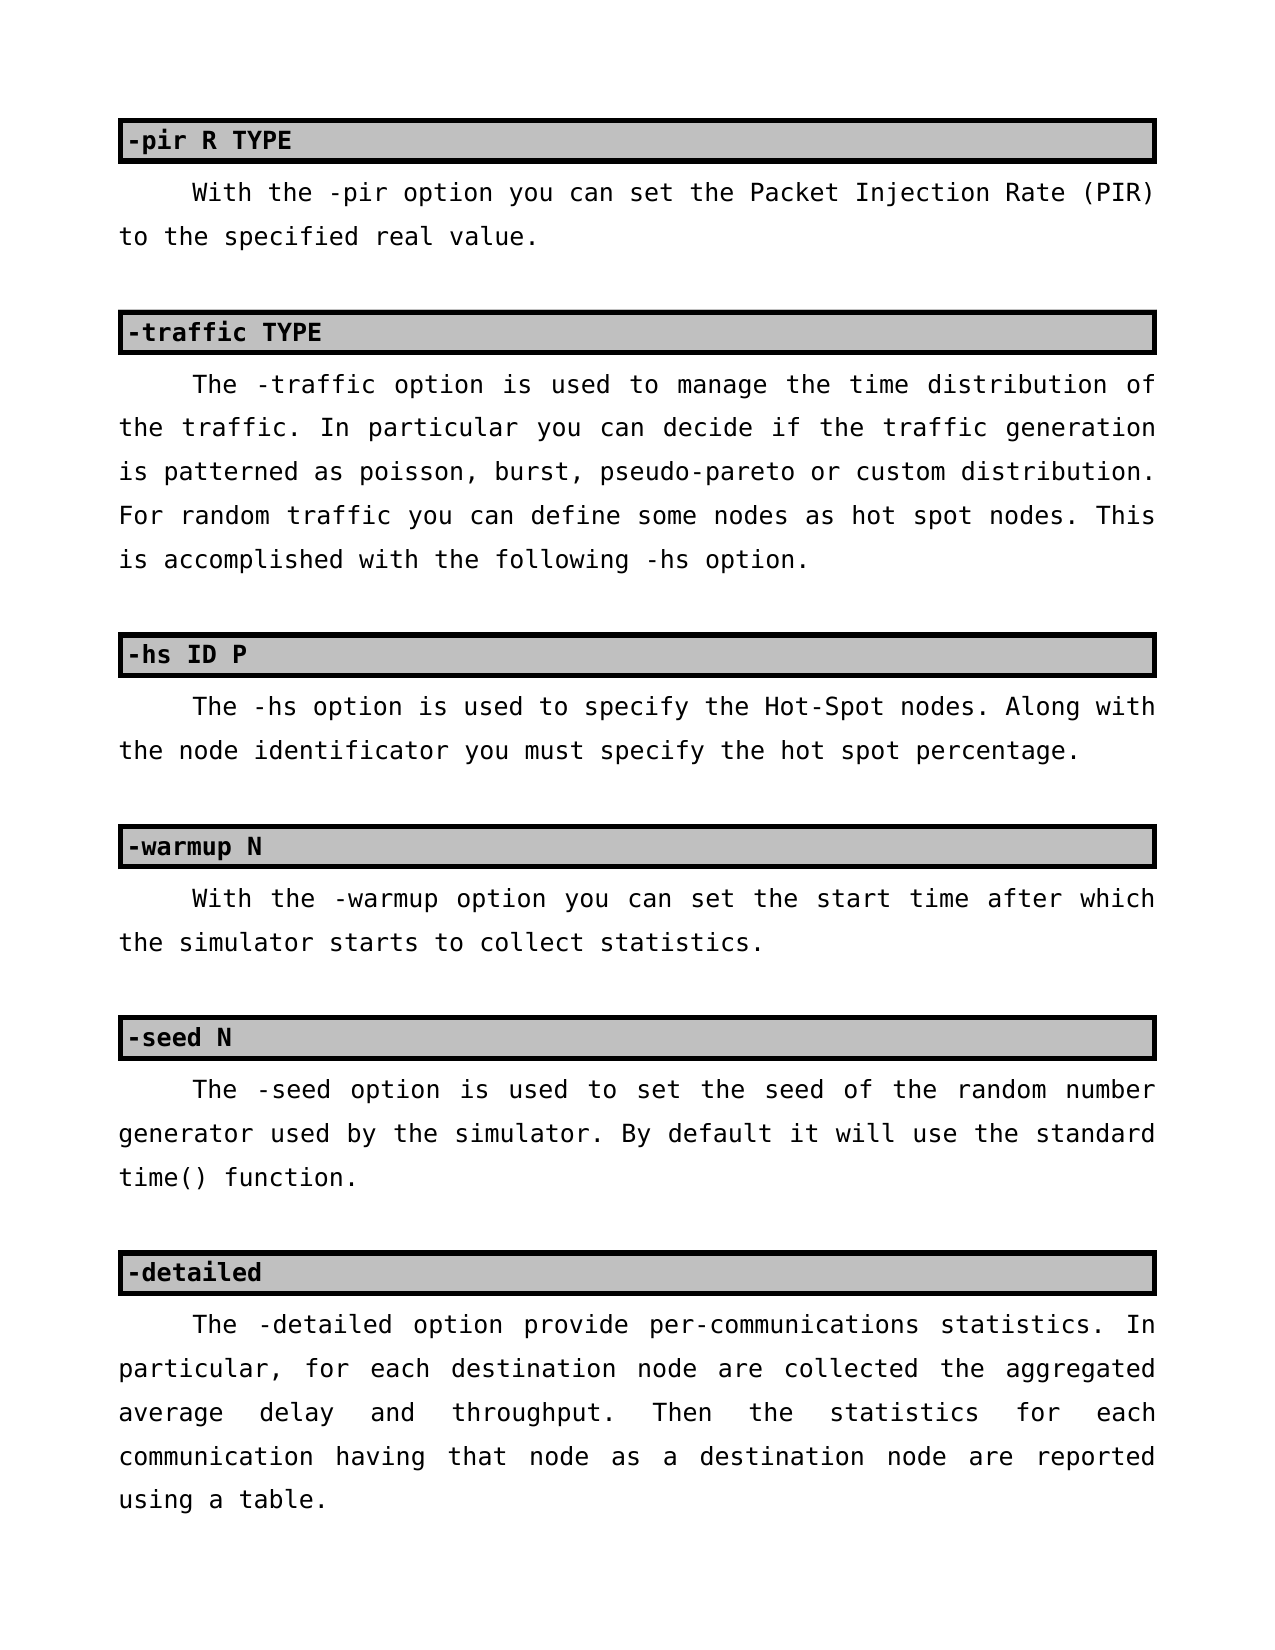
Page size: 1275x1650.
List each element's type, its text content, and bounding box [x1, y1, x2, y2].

text The -hs option is used to specify the Hot-Spot nodes. Along with the node identificator you must specify the hot spot percentage. [118, 692, 1157, 765]
text The -seed option is used to set the seed of the random number generator used by the simulator. By default it will use the standard time() function. [118, 1075, 1157, 1192]
text -pir R TYPE [123, 123, 1152, 158]
text -warmup N [123, 829, 1152, 864]
text The -detailed option provide per-communications statistics. In particular, for each destination node are collected the aggregated average delay and throughput. Then the statistics for each communication having that node as a destination node are reported using a table. [118, 1311, 1157, 1515]
text -traffic TYPE [123, 315, 1152, 350]
text With the -pir option you can set the Packet Injection Rate (PIR) to the specified real value. [118, 178, 1157, 251]
text -hs ID P [123, 638, 1152, 673]
text With the -warmup option you can set the start time after which the simulator starts to collect statistics. [118, 884, 1157, 957]
text -seed N [123, 1020, 1152, 1056]
text -detailed [123, 1256, 1152, 1291]
text The -traffic option is used to manage the time distribution of the traffic. In particular you can decide if the traffic generation is patterned as poisson, burst, pseudo-pareto or custom distribution. For random traffic you can define some nodes as hot spot nodes. This is accomplished with the following -hs option. [118, 370, 1157, 574]
